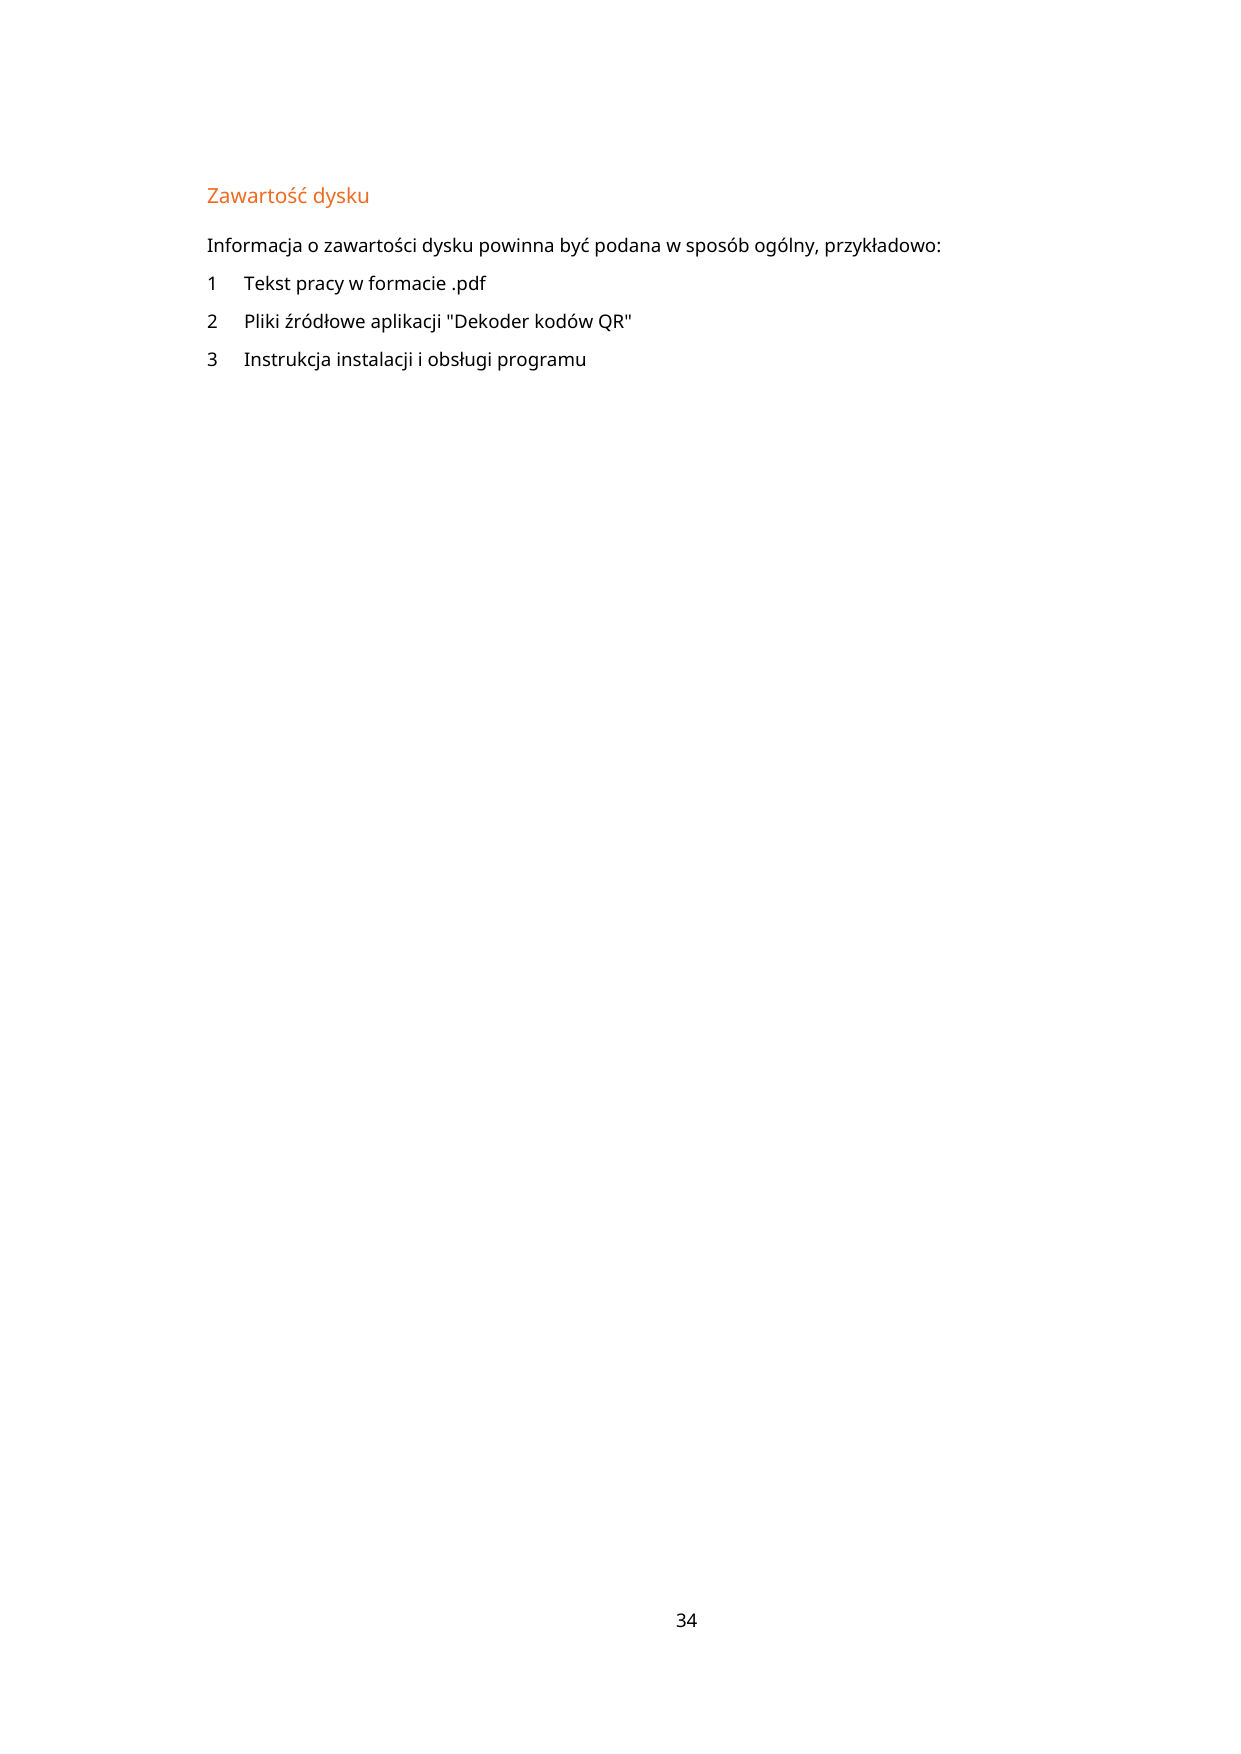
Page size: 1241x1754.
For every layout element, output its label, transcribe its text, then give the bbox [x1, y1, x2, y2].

subtitle Zawartość dysku [207, 181, 1092, 209]
list Pliki źródłowe aplikacji "Dekoder kodów QR" [207, 308, 1092, 334]
text Informacja o zawartości dysku powinna być podana w sposób ogólny, przykładowo: [207, 232, 1092, 257]
list Tekst pracy w formacie .pdf [207, 270, 1092, 296]
list Instrukcja instalacji i obsługi programu [207, 347, 1092, 372]
